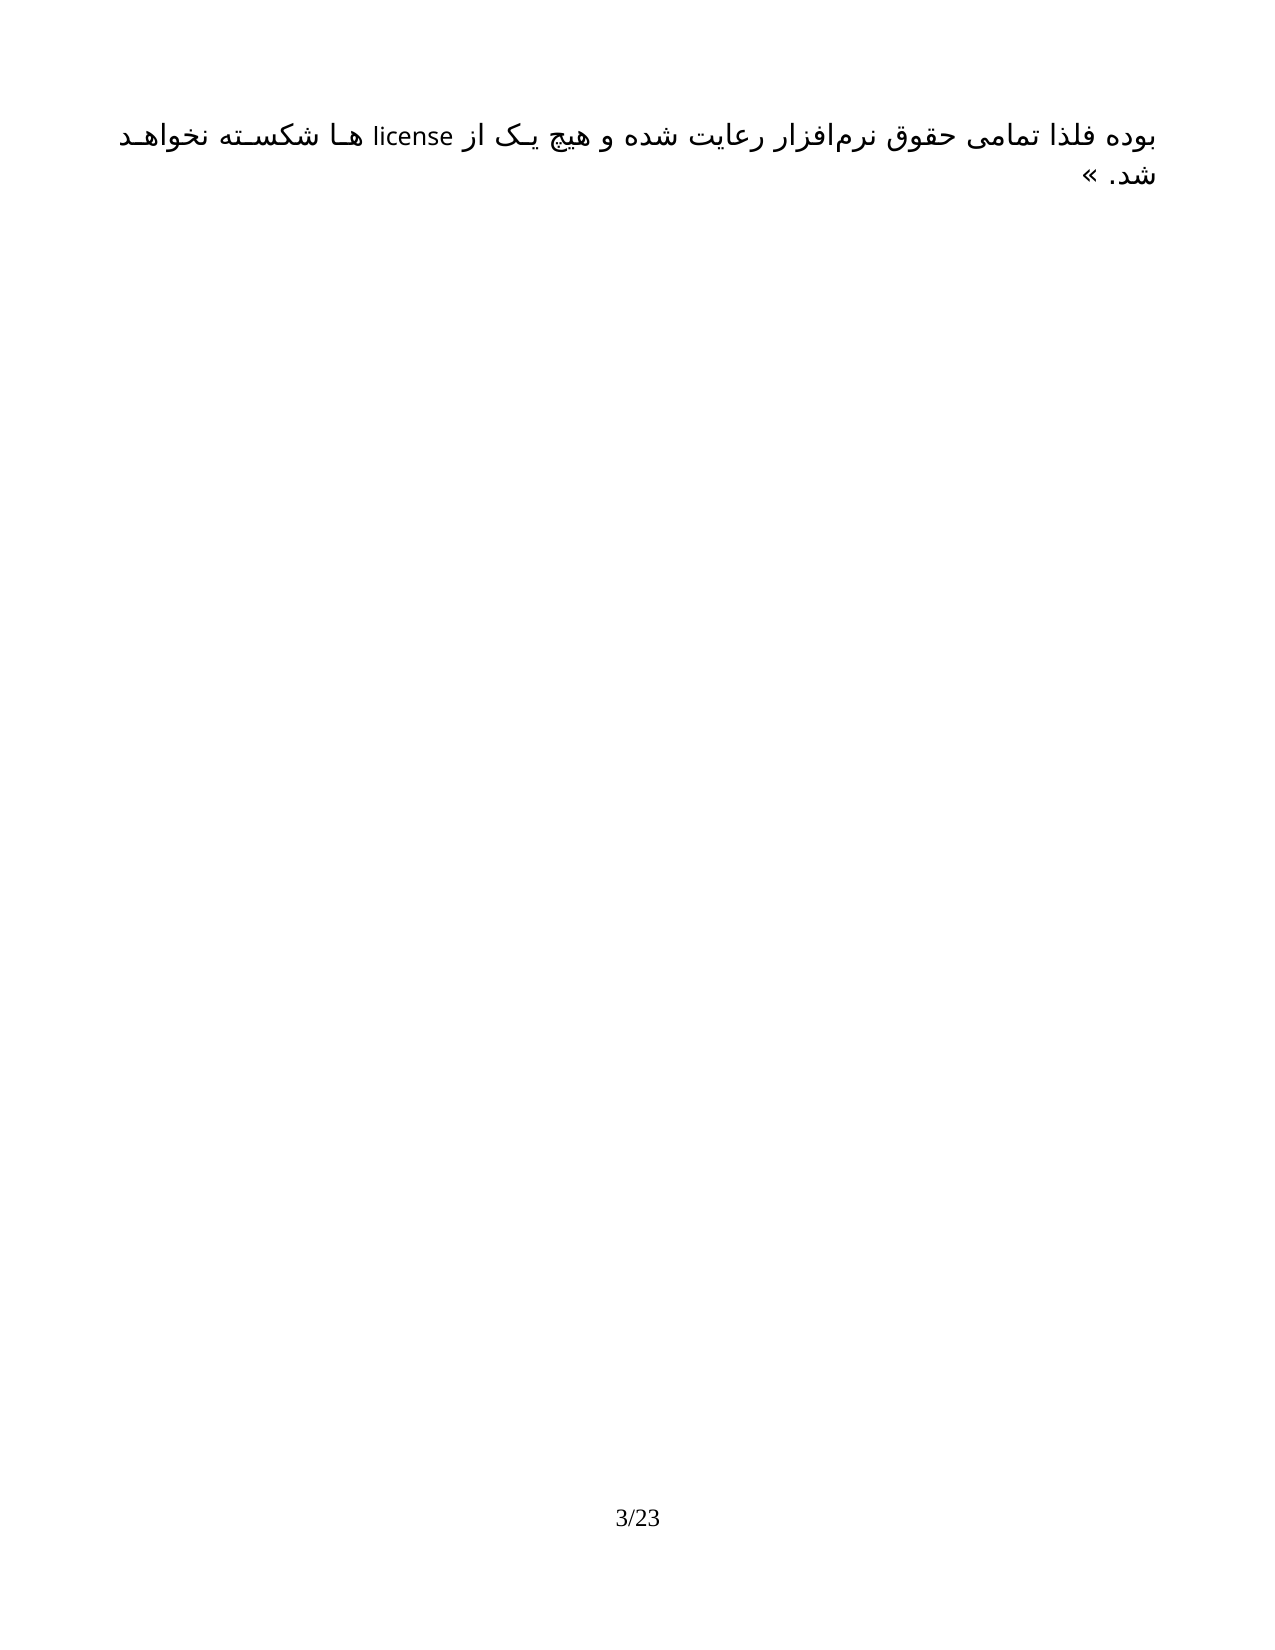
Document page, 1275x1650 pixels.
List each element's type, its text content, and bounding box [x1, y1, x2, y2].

text « در تمامی مراحل تدریس، نرم‌افزارهای استفاده شده Open Source بوده و هیچ یک از موارد تدریس Close Source و یا Commercial نخواهد بود. علاوه بر موارد و مباحث تدریسی هیچ یک از ابزارهای مورد استفاده در طول تدریس نیز Close Source نخواهد بود. حتی سیستم عاملی که طی آن مباحث ذکر شده تدریس می‌شود Linux Debian بوده فلذا تمامی حقوق نرم‌افزار رعایت شده و هیچ یک از license ها شکسته نخواهد شد. » [118, 118, 1157, 191]
